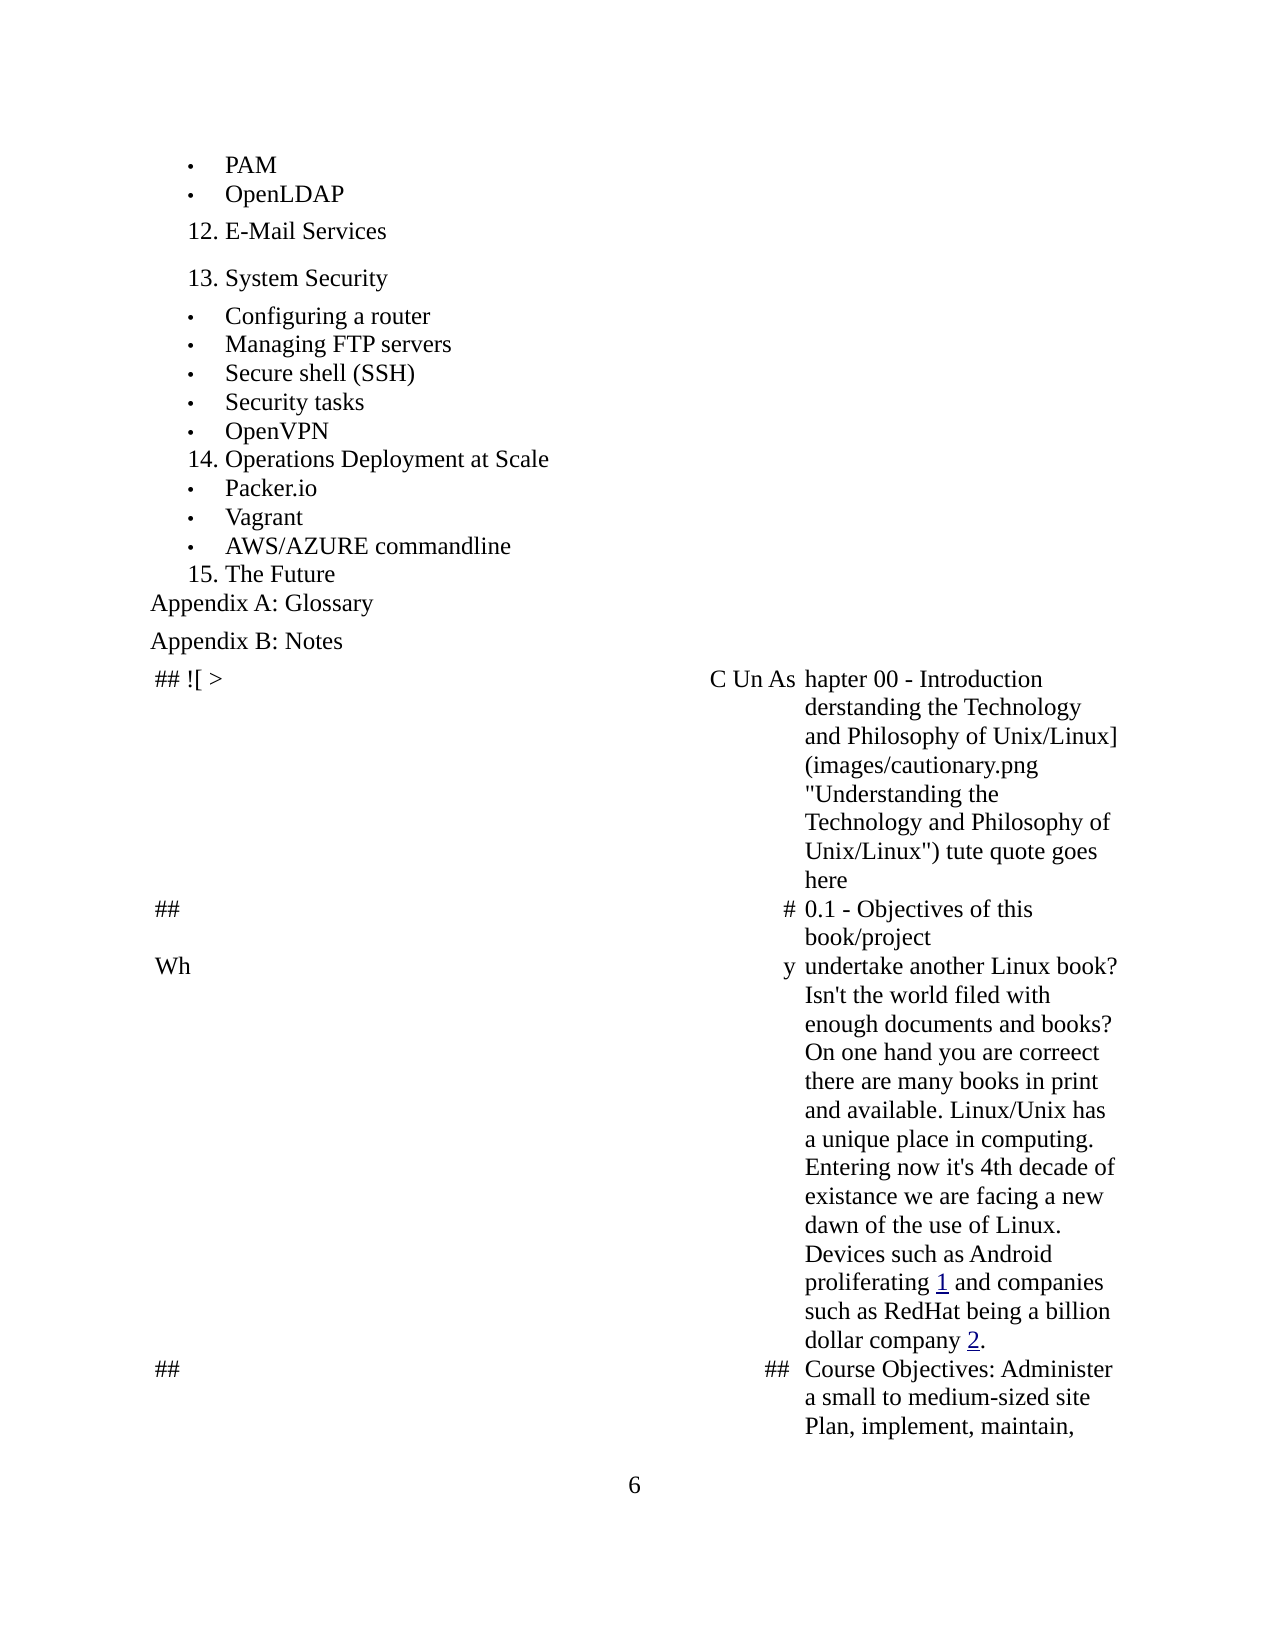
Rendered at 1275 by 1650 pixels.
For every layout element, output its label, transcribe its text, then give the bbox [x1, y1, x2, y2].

table_cell ## [150, 1354, 475, 1440]
table_cell ## [475, 1354, 800, 1440]
list System Security [187, 263, 1125, 292]
list AWS/AZURE commandline [187, 531, 1125, 559]
list The Future [187, 559, 1125, 588]
list Configuring a router [187, 301, 1125, 329]
list Managing FTP servers [187, 329, 1125, 358]
table_cell # [475, 894, 800, 951]
list OpenVPN [187, 416, 1125, 444]
table_cell Wh [150, 951, 475, 1354]
list PAM [187, 150, 1125, 179]
table_header C Un As [475, 664, 800, 894]
table_header ## ![ > [150, 664, 475, 894]
table_cell y [475, 951, 800, 1354]
list Packer.io [187, 473, 1125, 502]
list Secure shell (SSH) [187, 358, 1125, 387]
list Vagrant [187, 502, 1125, 531]
list Security tasks [187, 387, 1125, 416]
table_header hapter 00 - Introduction derstanding the Technology and Philosophy of Unix/Linux](images/cautionary.png "Understanding the Technology and Philosophy of Unix/Linux") tute quote goes here [800, 664, 1125, 894]
text Appendix B: Notes [150, 626, 1125, 655]
list OpenLDAP [187, 179, 1125, 207]
table_cell 0.1 - Objectives of this book/project [800, 894, 1125, 951]
table_cell Course Objectives: Administer a small to medium-sized site Plan, implement, maintain, [800, 1354, 1125, 1440]
table_cell undertake another Linux book? Isn't the world filed with enough documents and books? On one hand you are correect there are many books in print and available. Linux/Unix has a unique place in computing. Entering now it's 4th decade of existance we are facing a new dawn of the use of Linux. Devices such as Android proliferating 1 and companies such as RedHat being a billion dollar company 2. [800, 951, 1125, 1354]
text Appendix A: Glossary [150, 588, 1125, 617]
table_cell ## [150, 894, 475, 951]
list Operations Deployment at Scale [187, 444, 1125, 473]
list E-Mail Services [187, 216, 1125, 245]
